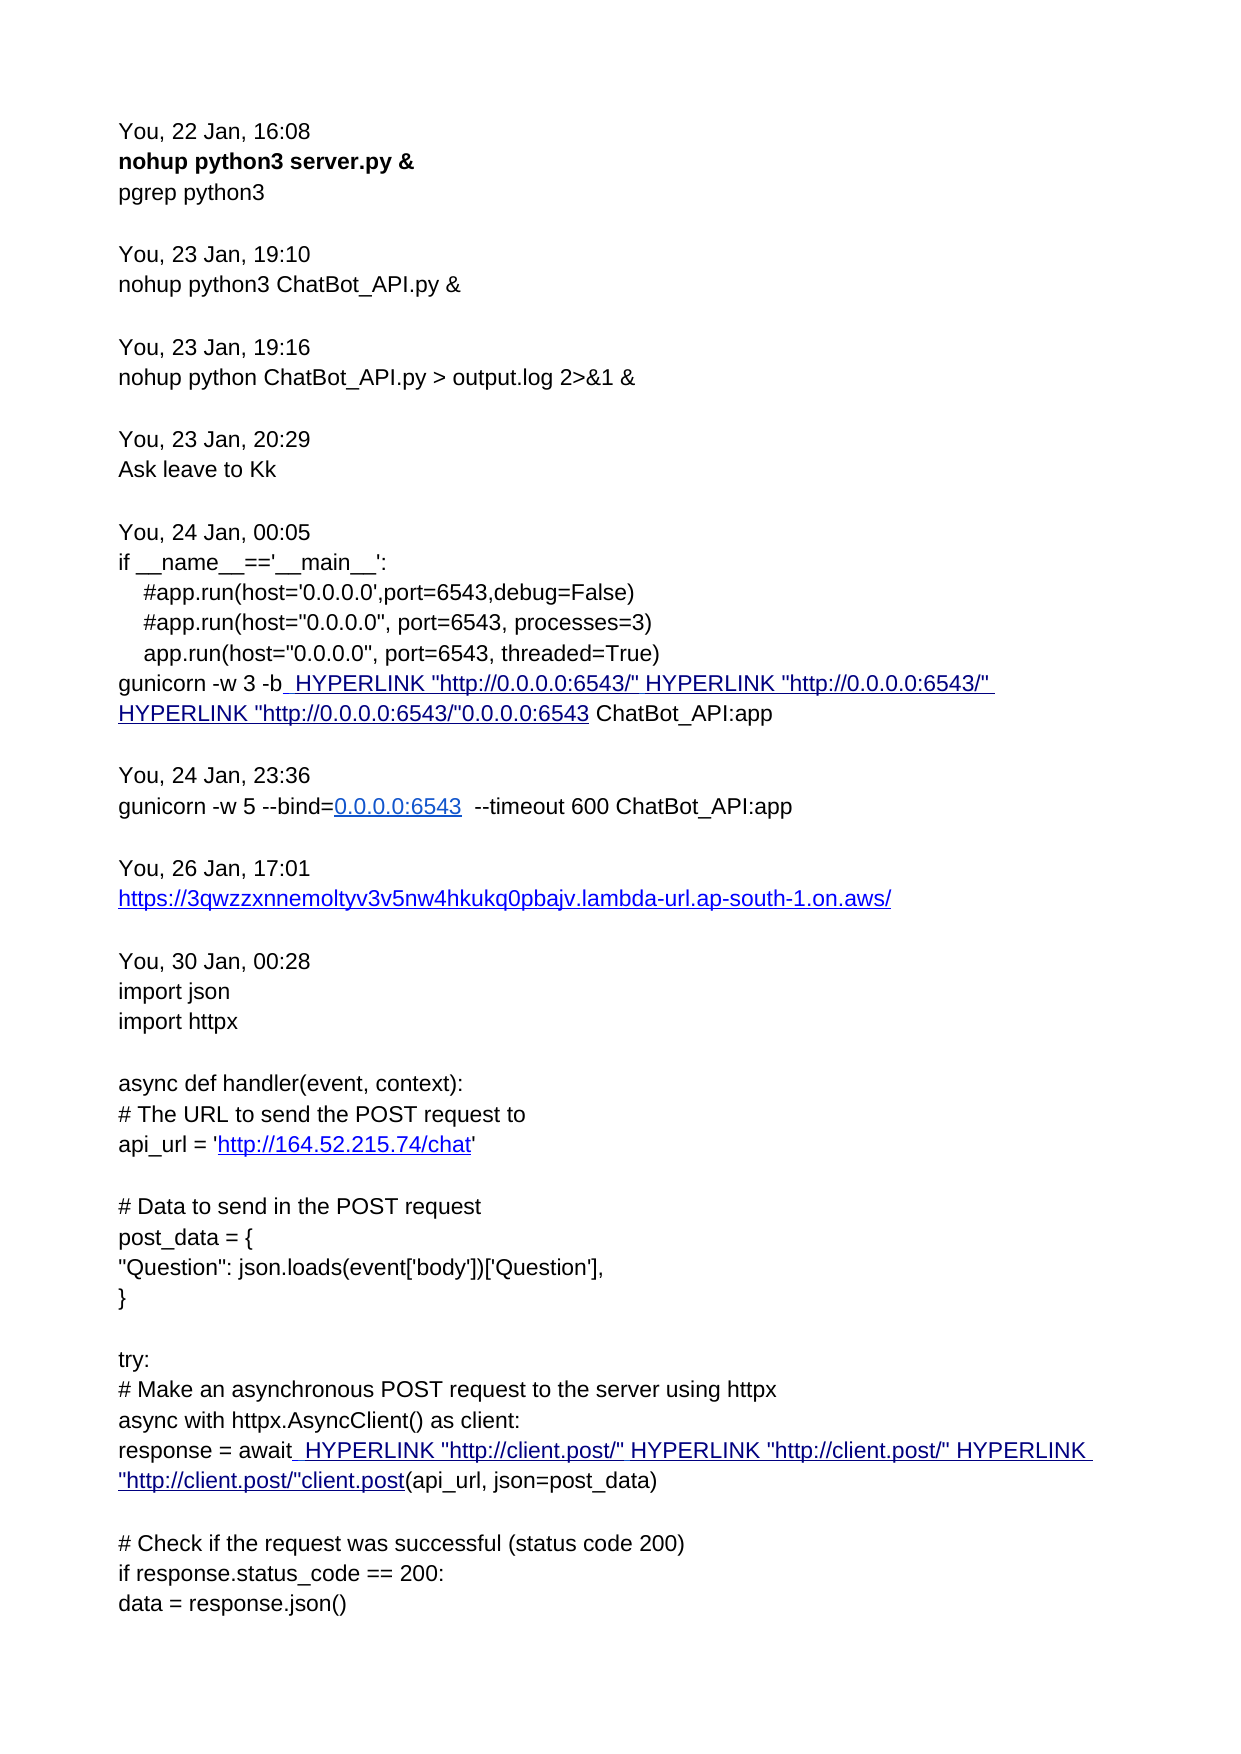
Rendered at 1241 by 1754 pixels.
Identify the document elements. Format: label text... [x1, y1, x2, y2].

text } [118, 1284, 1122, 1310]
text You, 23 Jan, 20:29 [118, 426, 1122, 452]
text gunicorn -w 5 --bind=0.0.0.0:6543 --timeout 600 ChatBot_API:app [118, 793, 1122, 819]
text import httpx [118, 1008, 1122, 1034]
text try: [118, 1346, 1122, 1373]
text nohup python3 server.py & [118, 148, 1122, 175]
text gunicorn -w 3 -b HYPERLINK "http://0.0.0.0:6543/" HYPERLINK "http://0.0.0.0:6543/" HYPERLINK "http://0.0.0.0:6543/"0.0.0.0:6543 ChatBot_API:app [118, 670, 1122, 726]
text if __name__=='__main__': [118, 549, 1122, 575]
text response = await HYPERLINK "http://client.post/" HYPERLINK "http://client.post/" HYPERLINK "http://client.post/"client.post(api_url, json=post_data) [118, 1437, 1122, 1493]
text You, 24 Jan, 00:05 [118, 519, 1122, 545]
text # Data to send in the POST request [118, 1193, 1122, 1219]
text # Make an asynchronous POST request to the server using httpx [118, 1376, 1122, 1403]
text You, 30 Jan, 00:28 [118, 948, 1122, 974]
text You, 23 Jan, 19:10 [118, 241, 1122, 267]
text You, 23 Jan, 19:16 [118, 333, 1122, 360]
text pgrep python3 [118, 178, 1122, 205]
text You, 24 Jan, 23:36 [118, 762, 1122, 789]
text You, 26 Jan, 17:01 [118, 855, 1122, 881]
text https://3qwzzxnnemoltyv3v5nw4hkukq0pbajv.lambda-url.ap-south-1.on.aws/ [118, 885, 1122, 912]
text #app.run(host="0.0.0.0", port=6543, processes=3) [118, 609, 1122, 636]
text Ask leave to Kk [118, 456, 1122, 483]
text data = response.json() [118, 1590, 1122, 1616]
text #app.run(host='0.0.0.0',port=6543,debug=False) [118, 579, 1122, 606]
text post_data = { [118, 1223, 1122, 1250]
text You, 22 Jan, 16:08 [118, 118, 1122, 144]
text if response.status_code == 200: [118, 1560, 1122, 1586]
text async with httpx.AsyncClient() as client: [118, 1407, 1122, 1433]
text app.run(host="0.0.0.0", port=6543, threaded=True) [118, 639, 1122, 666]
text import json [118, 978, 1122, 1004]
text api_url = 'http://164.52.215.74/chat' [118, 1131, 1122, 1157]
text # The URL to send the POST request to [118, 1101, 1122, 1127]
text "Question": json.loads(event['body'])['Question'], [118, 1254, 1122, 1280]
text nohup python ChatBot_API.py > output.log 2>&1 & [118, 364, 1122, 390]
text async def handler(event, context): [118, 1070, 1122, 1097]
text # Check if the request was successful (status code 200) [118, 1529, 1122, 1556]
text nohup python3 ChatBot_API.py & [118, 271, 1122, 297]
